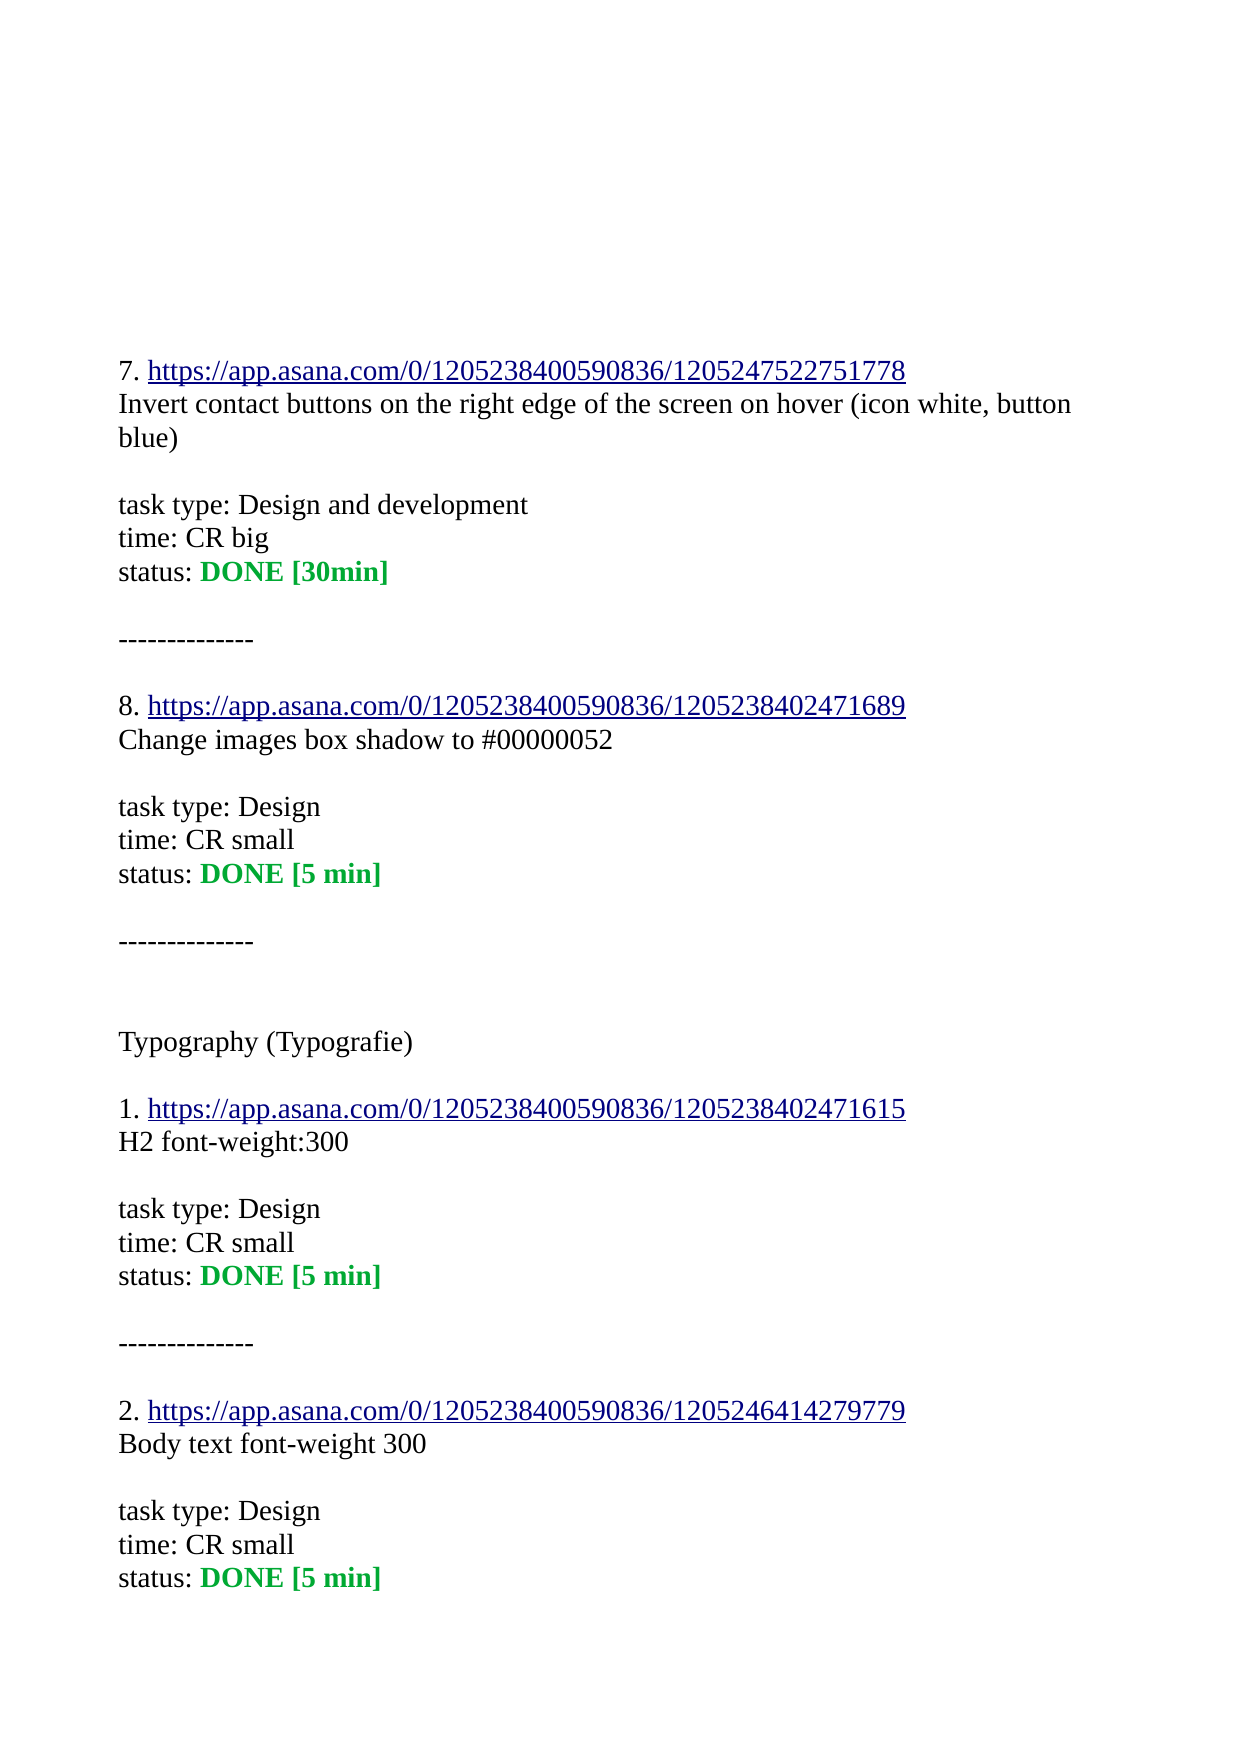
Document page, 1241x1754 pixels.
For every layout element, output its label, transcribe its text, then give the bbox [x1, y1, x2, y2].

text time: CR small [118, 1225, 1122, 1258]
text 7. https://app.asana.com/0/1205238400590836/1205247522751778 [118, 353, 1122, 386]
text H2 font-weight:300 [118, 1124, 1122, 1158]
text 8. https://app.asana.com/0/1205238400590836/1205238402471689 [118, 688, 1122, 722]
text Change images box shadow to #00000052 [118, 722, 1122, 755]
text Invert contact buttons on the right edge of the screen on hover (icon white, button blue) [118, 386, 1122, 453]
text 2. https://app.asana.com/0/1205238400590836/1205246414279779 [118, 1393, 1122, 1426]
text status: DONE [5 min] [118, 1258, 1122, 1292]
text task type: Design [118, 789, 1122, 822]
text time: CR small [118, 1527, 1122, 1560]
text task type: Design [118, 1191, 1122, 1225]
text Typography (Typografie) [118, 1024, 1122, 1057]
text time: CR small [118, 822, 1122, 856]
text task type: Design [118, 1493, 1122, 1527]
text -------------- [118, 1326, 1122, 1359]
text task type: Design and development [118, 487, 1122, 521]
text status: DONE [5 min] [118, 1560, 1122, 1594]
text -------------- [118, 621, 1122, 655]
text status: DONE [5 min] [118, 856, 1122, 889]
text -------------- [118, 923, 1122, 957]
text Body text font-weight 300 [118, 1426, 1122, 1460]
text time: CR big [118, 521, 1122, 554]
text 1. https://app.asana.com/0/1205238400590836/1205238402471615 [118, 1091, 1122, 1124]
text status: DONE [30min] [118, 554, 1122, 588]
